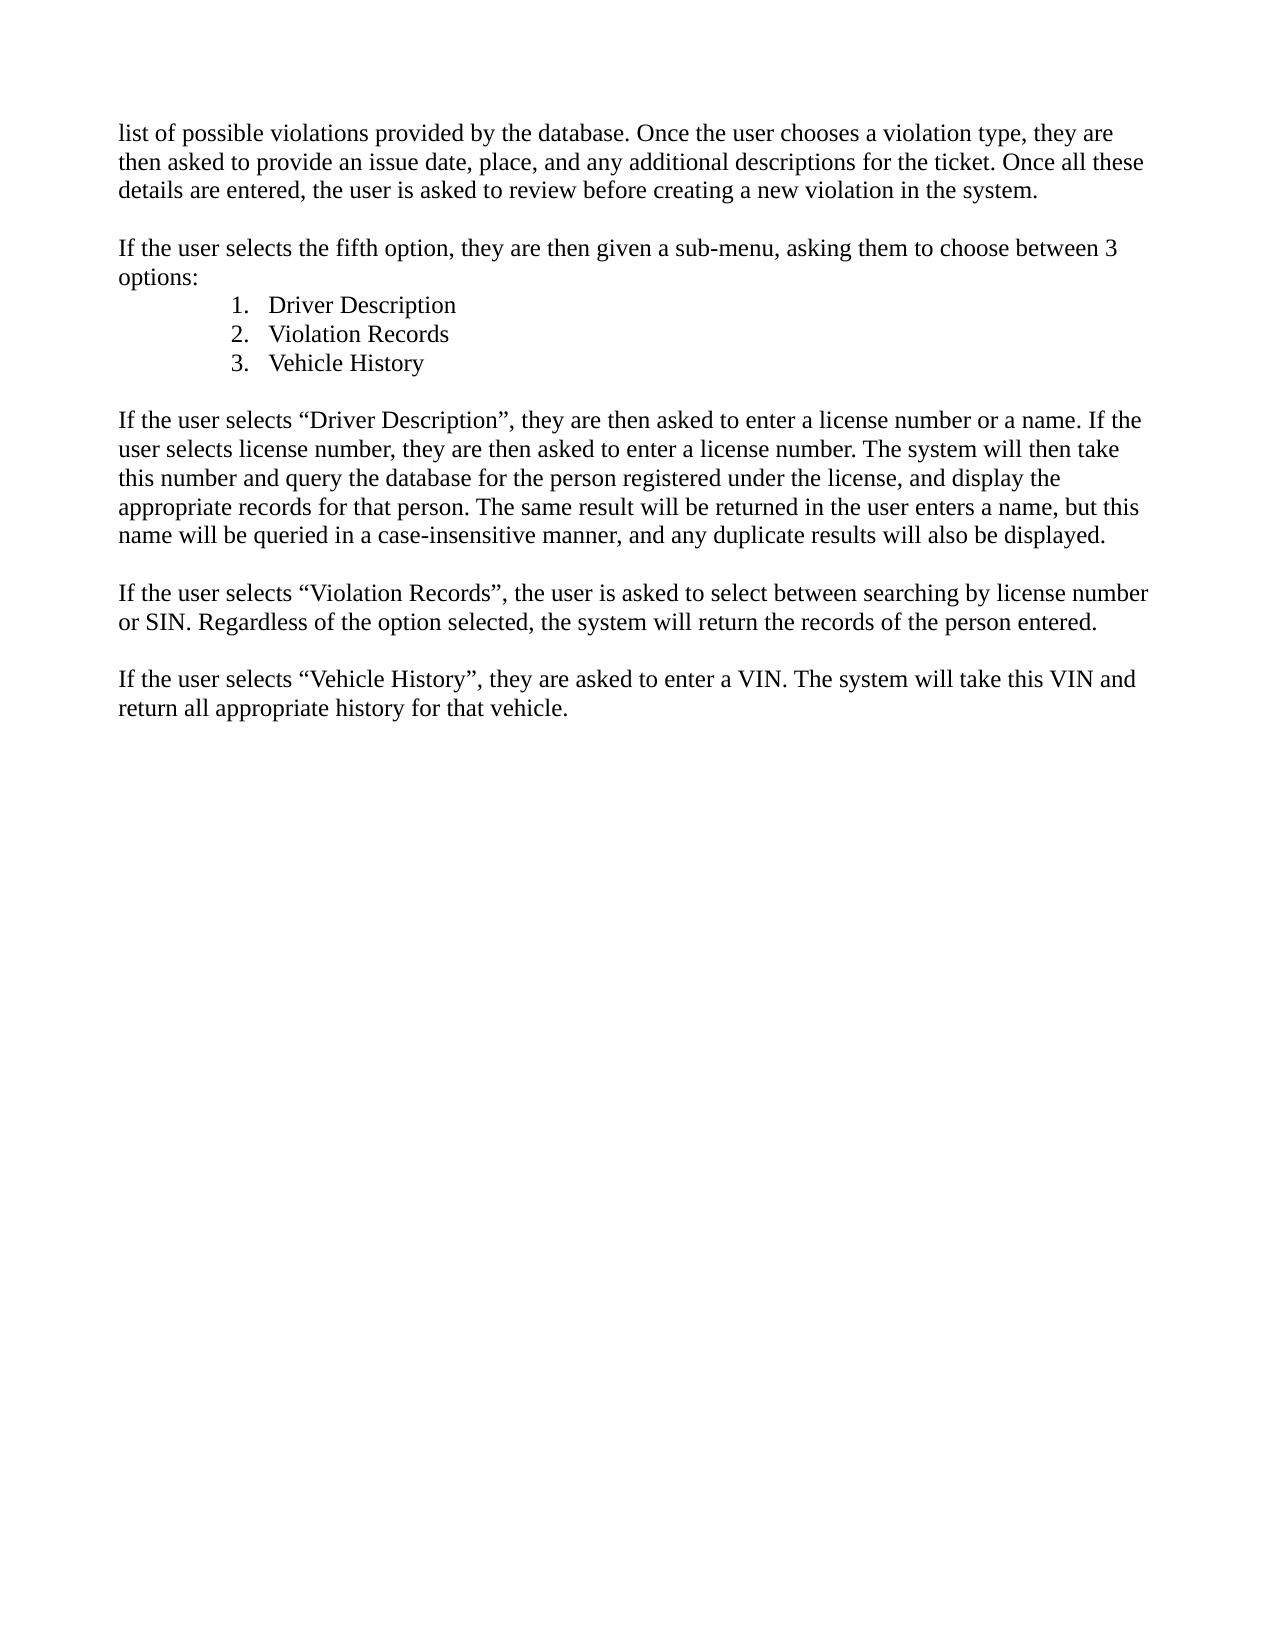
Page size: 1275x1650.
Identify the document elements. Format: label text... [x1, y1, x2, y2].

text If the user selects the fifth option, they are then given a sub-menu, asking them to choose between 3 options: [118, 233, 1157, 291]
text If the user selects “Vehicle History”, they are asked to enter a VIN. The system will take this VIN and return all appropriate history for that vehicle. [118, 664, 1157, 722]
list Driver Description [231, 291, 1157, 319]
list Vehicle History [231, 348, 1157, 377]
text If the user selects “Driver Description”, they are then asked to enter a license number or a name. If the user selects license number, they are then asked to enter a license number. The system will then take this number and query the database for the person registered under the license, and display the appropriate records for that person. The same result will be returned in the user enters a name, but this name will be queried in a case-insensitive manner, and any duplicate results will also be displayed. [118, 406, 1157, 549]
text list of possible violations provided by the database. Once the user chooses a violation type, they are then asked to provide an issue date, place, and any additional descriptions for the ticket. Once all these details are entered, the user is asked to review before creating a new violation in the system. [118, 118, 1157, 204]
list Violation Records [231, 319, 1157, 348]
text If the user selects “Violation Records”, the user is asked to select between searching by license number or SIN. Regardless of the option selected, the system will return the records of the person entered. [118, 578, 1157, 636]
